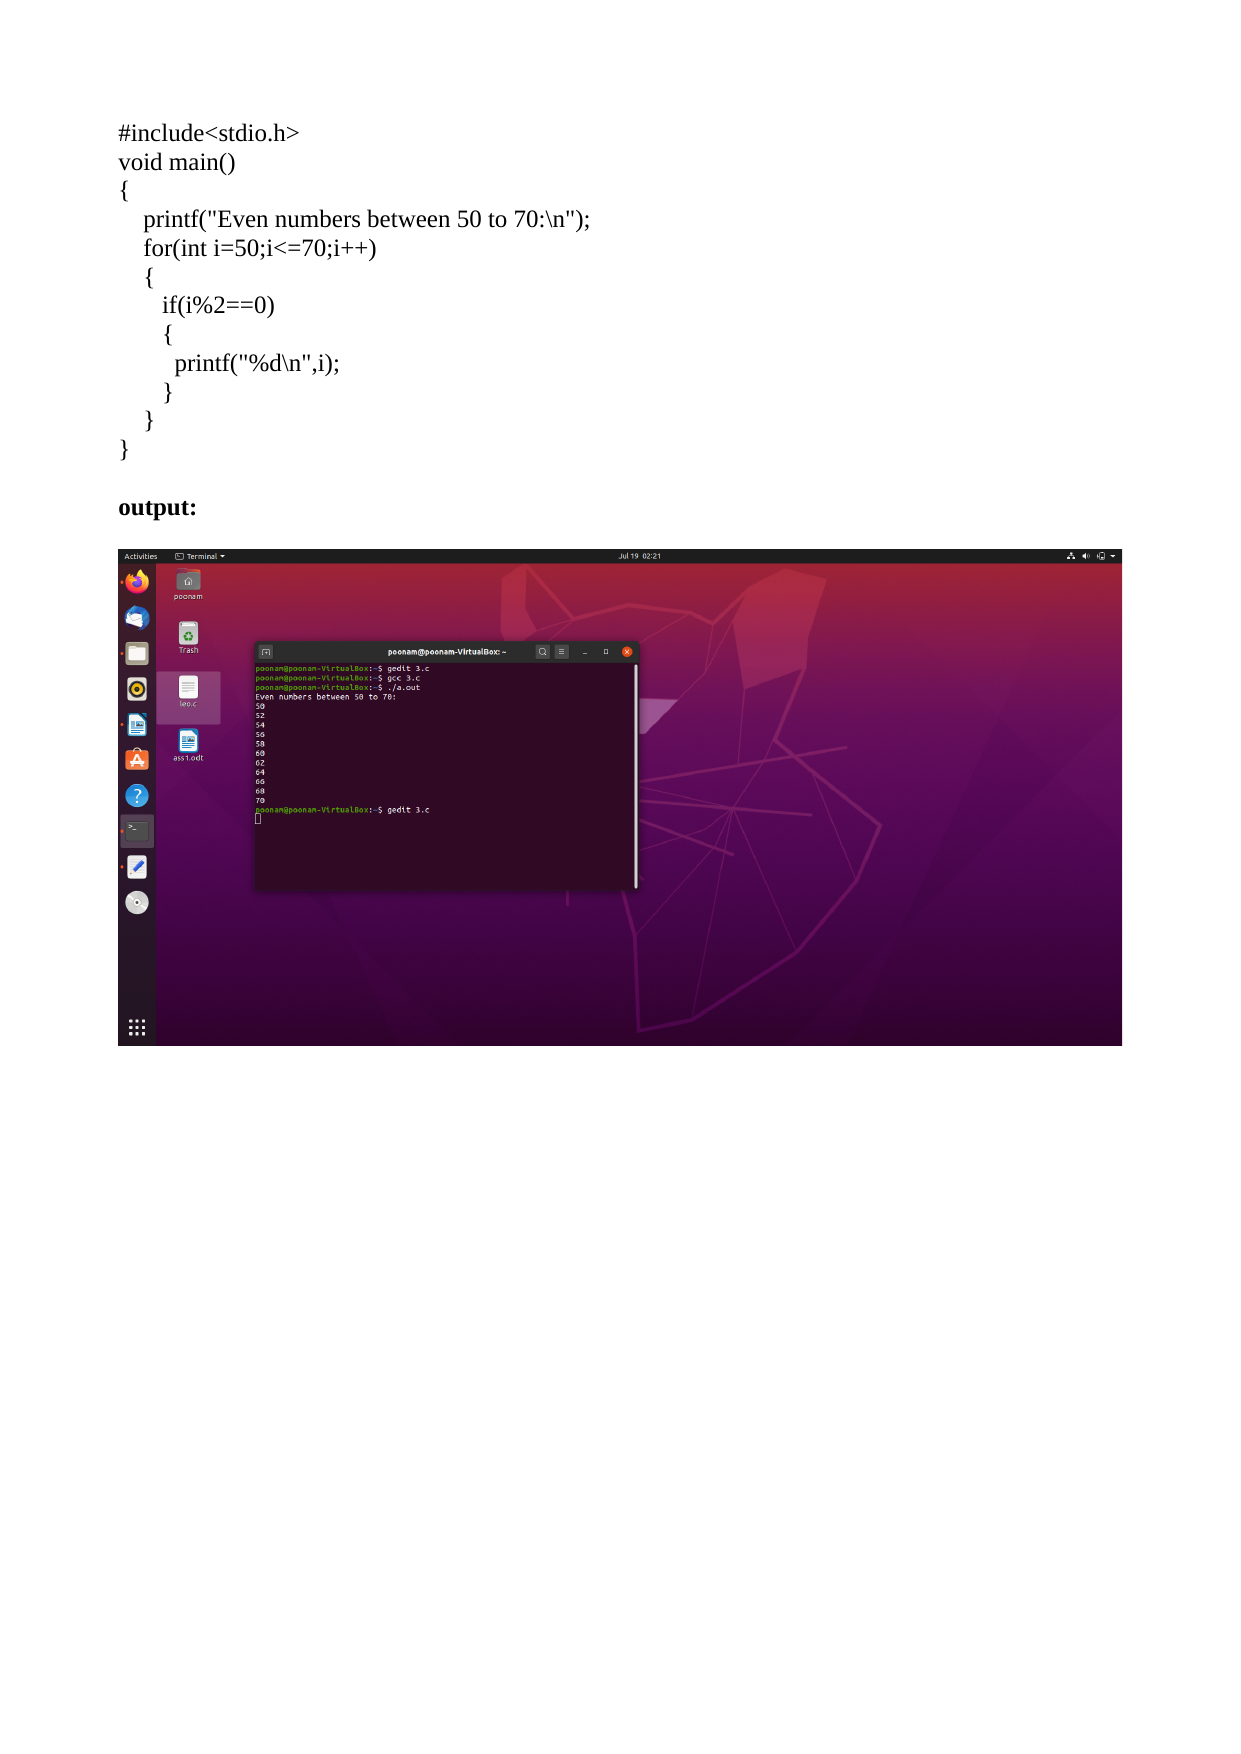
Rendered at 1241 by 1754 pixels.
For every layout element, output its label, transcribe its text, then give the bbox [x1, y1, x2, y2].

text #include<stdio.h> [118, 118, 1122, 147]
text } [118, 434, 1122, 463]
text if(i%2==0) [118, 291, 1122, 319]
text printf("%d\n",i); [118, 348, 1122, 377]
picture [118, 549, 1123, 1046]
text output: [118, 492, 1122, 521]
text void main() [118, 147, 1122, 176]
text printf("Even numbers between 50 to 70:\n"); [118, 204, 1122, 233]
text for(int i=50;i<=70;i++) [118, 233, 1122, 262]
text } [118, 377, 1122, 406]
text } [118, 406, 1122, 434]
text { [118, 319, 1122, 348]
text { [118, 176, 1122, 204]
text { [118, 262, 1122, 291]
